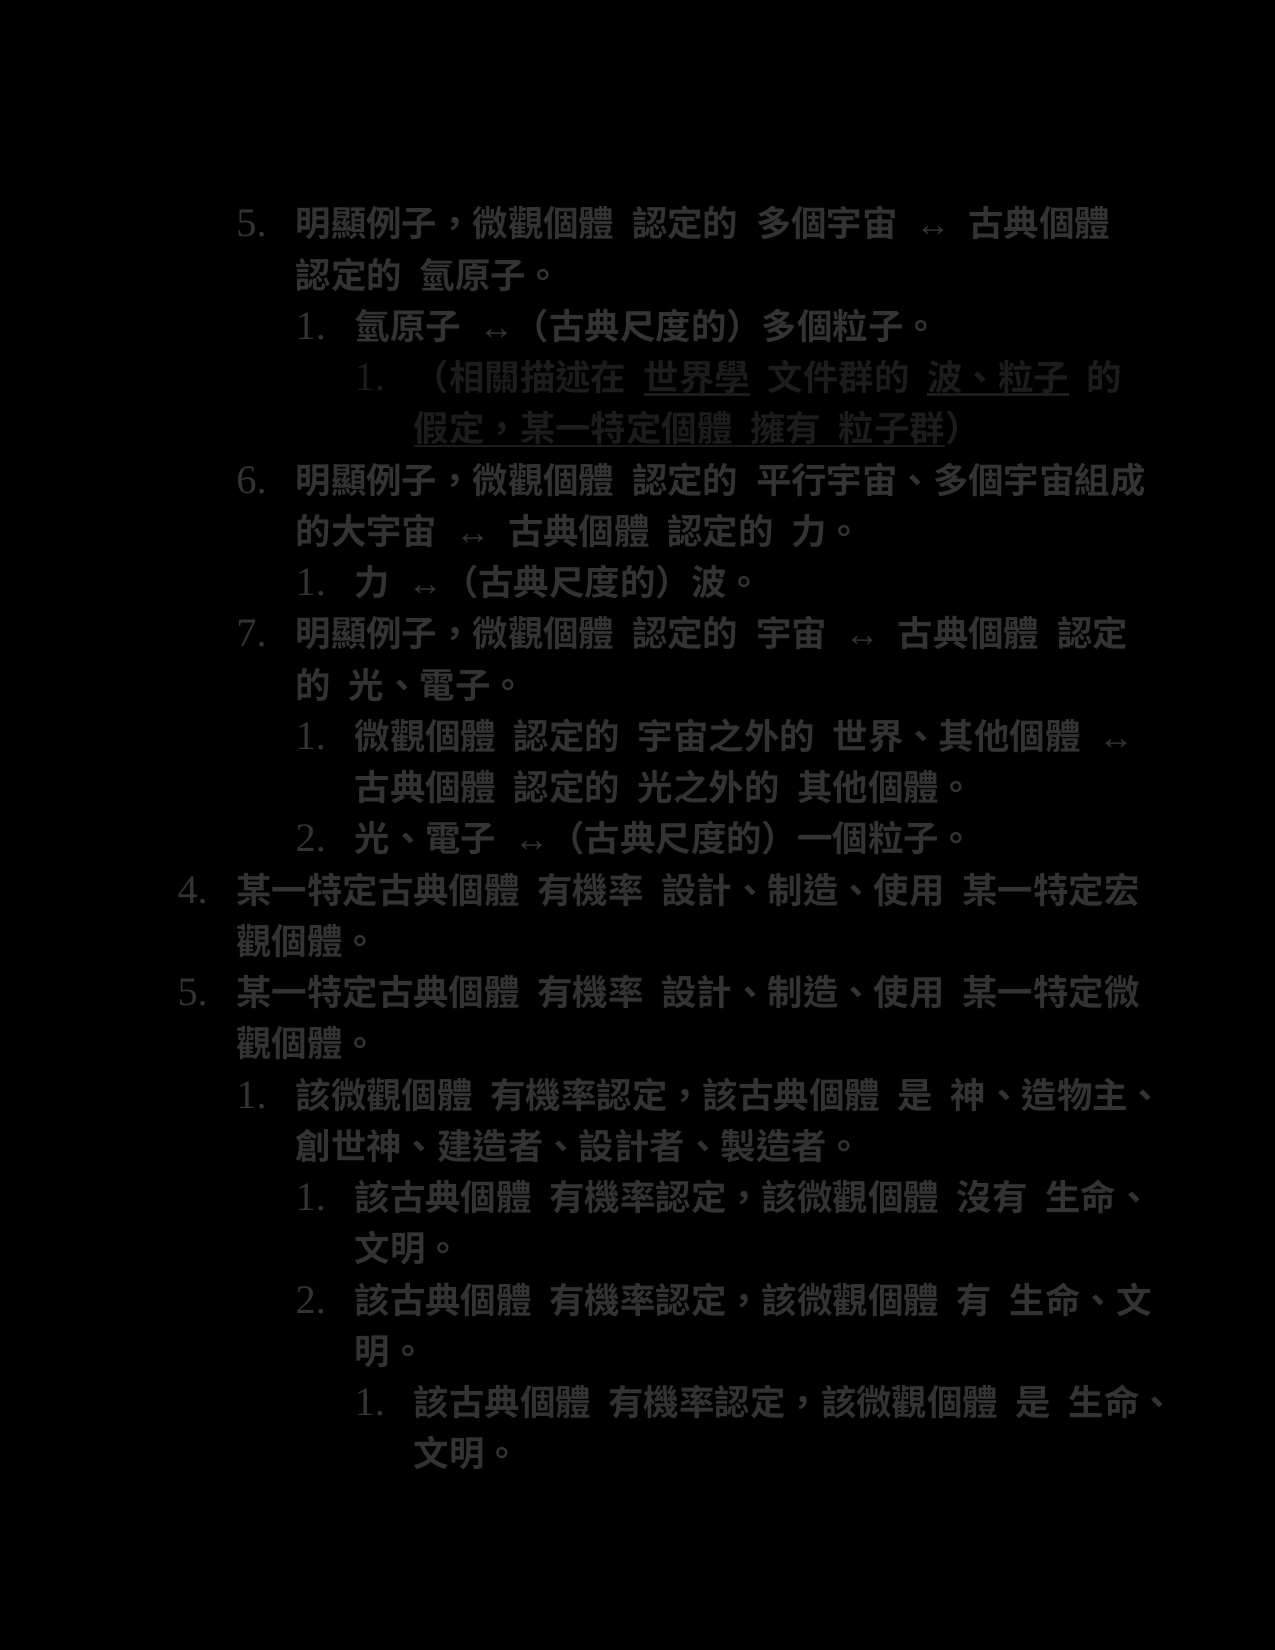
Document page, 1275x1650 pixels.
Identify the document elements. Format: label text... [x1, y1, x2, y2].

list 該微觀個體 有機率認定，該古典個體 是 神、造物主、創世神、建造者、設計者、製造者。 [236, 1067, 1157, 1169]
list 該古典個體 有機率認定，該微觀個體 有 生命、文明。 [295, 1272, 1157, 1374]
list 明顯例子，微觀個體 認定的 平行宇宙、多個宇宙組成的大宇宙 ↔ 古典個體 認定的 力。 [236, 452, 1157, 554]
list 氫原子 ↔（古典尺度的）多個粒子。 [295, 298, 1157, 349]
list 微觀個體 認定的 宇宙之外的 世界、其他個體 ↔ 古典個體 認定的 光之外的 其他個體。 [295, 708, 1157, 811]
list 某一特定古典個體 有機率 設計、制造、使用 某一特定宏觀個體。 [177, 862, 1157, 964]
list 力 ↔（古典尺度的）波。 [295, 554, 1157, 606]
list （相關描述在 世界學 文件群的 波、粒子 的 假定，某一特定個體 擁有 粒子群） [354, 349, 1157, 452]
list 該古典個體 有機率認定，該微觀個體 沒有 生命、文明。 [295, 1169, 1157, 1272]
list 光、電子 ↔（古典尺度的）一個粒子。 [295, 811, 1157, 862]
list 明顯例子，微觀個體 認定的 多個宇宙 ↔ 古典個體 認定的 氫原子。 [236, 196, 1157, 298]
list 該古典個體 有機率認定，該微觀個體 是 生命、文明。 [354, 1374, 1157, 1477]
list 某一特定古典個體 有機率 設計、制造、使用 某一特定微觀個體。 [177, 964, 1157, 1067]
list 明顯例子，微觀個體 認定的 宇宙 ↔ 古典個體 認定的 光、電子。 [236, 606, 1157, 708]
